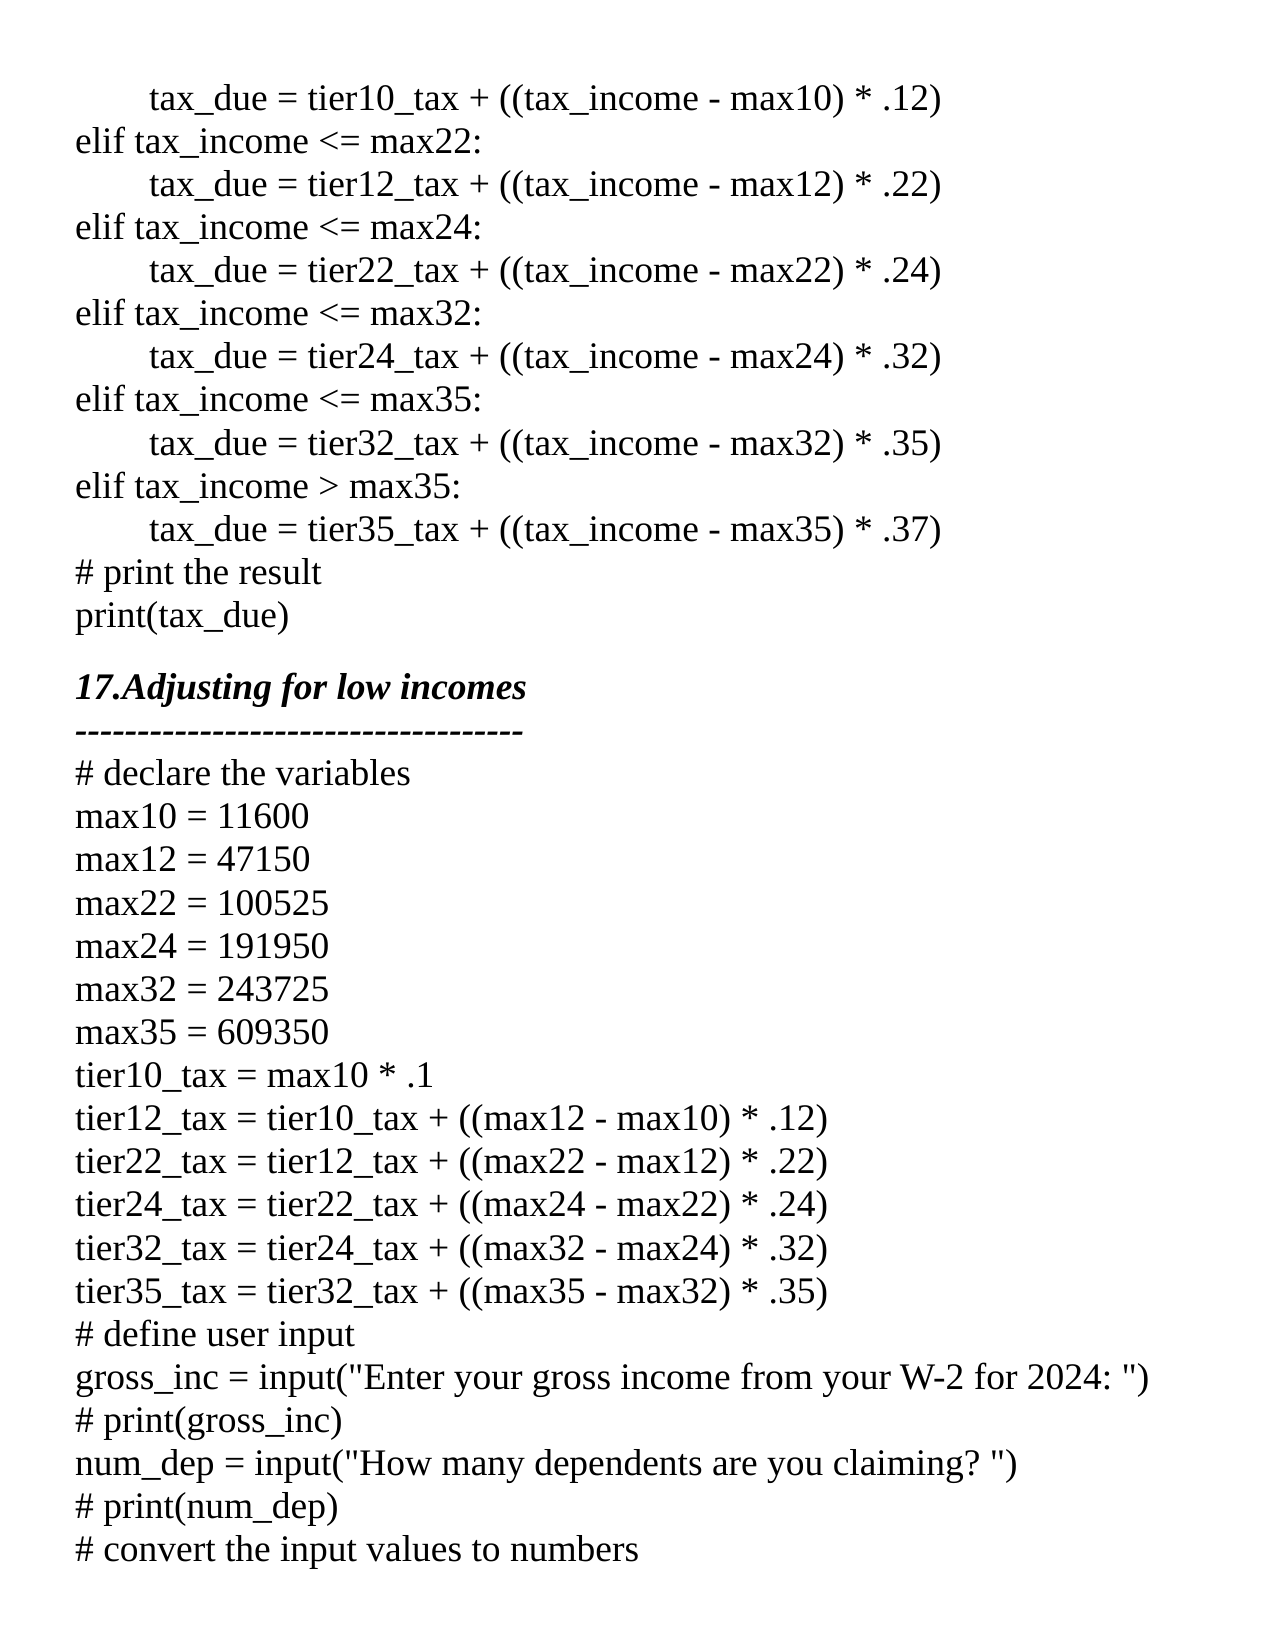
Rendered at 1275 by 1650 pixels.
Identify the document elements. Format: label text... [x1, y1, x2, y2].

text elif tax_income <= max32: [75, 291, 1200, 334]
text # print the result [75, 549, 1200, 592]
text num_dep = input("How many dependents are you claiming? ") [75, 1441, 1200, 1484]
text # convert the input values to numbers [75, 1527, 1200, 1570]
text # define user input [75, 1311, 1200, 1354]
text # print(gross_inc) [75, 1397, 1200, 1441]
text max22 = 100525 [75, 880, 1200, 923]
text max12 = 47150 [75, 837, 1200, 880]
text tax_due = tier35_tax + ((tax_income - max35) * .37) [75, 506, 1200, 549]
text tax_due = tier22_tax + ((tax_income - max22) * .24) [75, 247, 1200, 291]
text # declare the variables [75, 751, 1200, 794]
text max32 = 243725 [75, 966, 1200, 1009]
text max24 = 191950 [75, 923, 1200, 966]
text tier22_tax = tier12_tax + ((max22 - max12) * .22) [75, 1139, 1200, 1182]
text elif tax_income <= max24: [75, 204, 1200, 247]
text print(tax_due) [75, 592, 1200, 636]
text tier32_tax = tier24_tax + ((max32 - max24) * .32) [75, 1225, 1200, 1268]
text elif tax_income <= max35: [75, 377, 1200, 420]
text tier10_tax = max10 * .1 [75, 1052, 1200, 1096]
text tax_due = tier32_tax + ((tax_income - max32) * .35) [75, 420, 1200, 463]
text tax_due = tier24_tax + ((tax_income - max24) * .32) [75, 334, 1200, 377]
text max10 = 11600 [75, 794, 1200, 837]
text tier35_tax = tier32_tax + ((max35 - max32) * .35) [75, 1268, 1200, 1311]
text elif tax_income > max35: [75, 463, 1200, 506]
text gross_inc = input("Enter your gross income from your W-2 for 2024: ") [75, 1354, 1200, 1397]
text 17.Adjusting for low incomes [75, 664, 1200, 707]
text # print(num_dep) [75, 1484, 1200, 1527]
text elif tax_income <= max22: [75, 118, 1200, 161]
text tax_due = tier12_tax + ((tax_income - max12) * .22) [75, 161, 1200, 204]
text ------------------------------------ [75, 707, 1200, 751]
text tier24_tax = tier22_tax + ((max24 - max22) * .24) [75, 1182, 1200, 1225]
text tax_due = tier10_tax + ((tax_income - max10) * .12) [75, 75, 1200, 118]
text tier12_tax = tier10_tax + ((max12 - max10) * .12) [75, 1096, 1200, 1139]
text max35 = 609350 [75, 1009, 1200, 1052]
